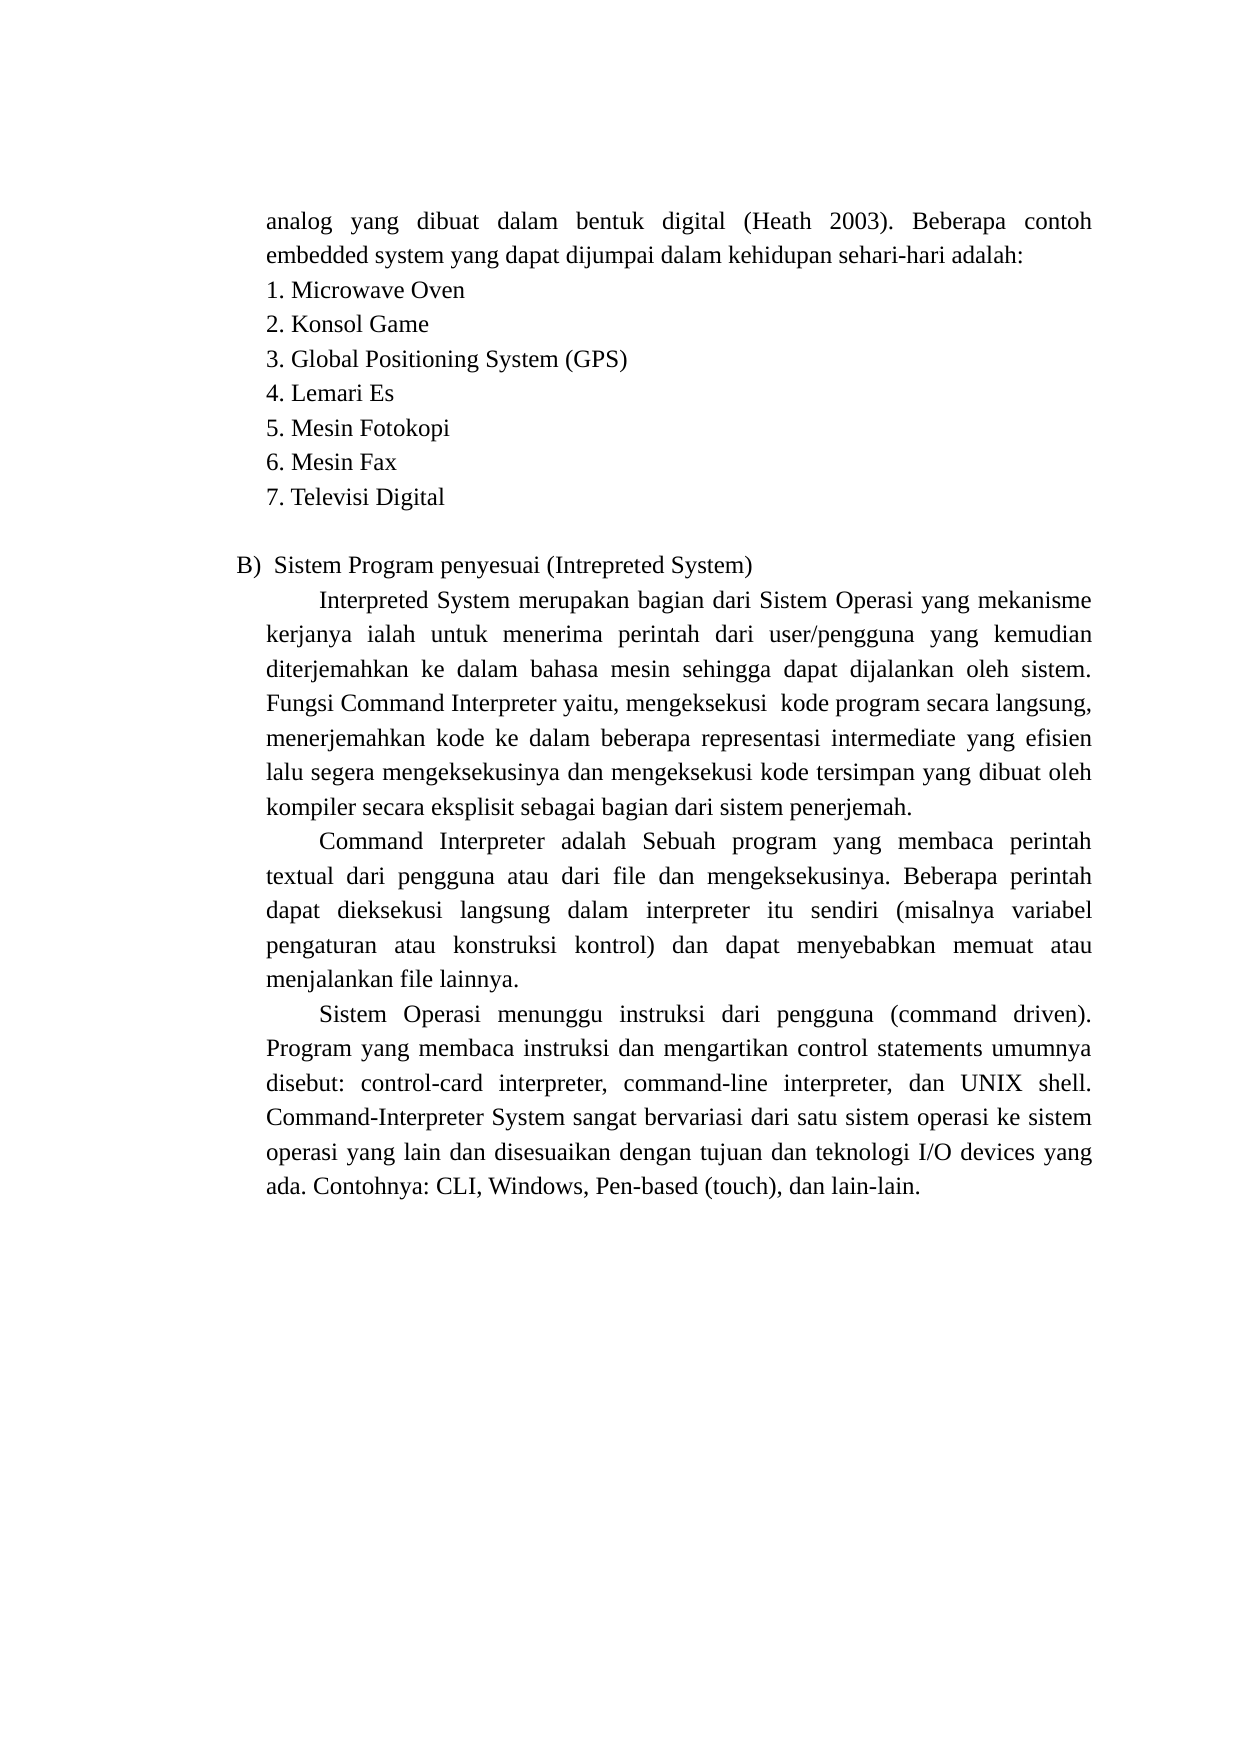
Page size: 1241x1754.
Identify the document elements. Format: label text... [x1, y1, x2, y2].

text 3. Global Positioning System (GPS) [207, 344, 1093, 372]
text 6. Mesin Fax [207, 447, 1093, 476]
text Sistem Operasi menunggu instruksi dari pengguna (command driven). Program yang membaca instruksi dan mengartikan control statements umumnya disebut: control-card interpreter, command-line interpreter, dan UNIX shell. Command-Interpreter System sangat bervariasi dari satu sistem operasi ke sistem operasi yang lain dan disesuaikan dengan tujuan dan teknologi I/O devices yang ada. Contohnya: CLI, Windows, Pen-based (touch), dan lain-lain. [266, 999, 1093, 1200]
text analog yang dibuat dalam bentuk digital (Heath 2003). Beberapa contoh embedded system yang dapat dijumpai dalam kehidupan sehari-hari adalah: [266, 206, 1093, 269]
text Command Interpreter adalah Sebuah program yang membaca perintah textual dari pengguna atau dari file dan mengeksekusinya. Beberapa perintah dapat dieksekusi langsung dalam interpreter itu sendiri (misalnya variabel pengaturan atau konstruksi kontrol) dan dapat menyebabkan memuat atau menjalankan file lainnya. [266, 826, 1093, 993]
text 5. Mesin Fotokopi [207, 413, 1093, 441]
text B) Sistem Program penyesuai (Intrepreted System) [236, 551, 1093, 579]
text Interpreted System merupakan bagian dari Sistem Operasi yang mekanisme kerjanya ialah untuk menerima perintah dari user/pengguna yang kemudian diterjemahkan ke dalam bahasa mesin sehingga dapat dijalankan oleh sistem. Fungsi Command Interpreter yaitu, mengeksekusi kode program secara langsung, menerjemahkan kode ke dalam beberapa representasi intermediate yang efisien lalu segera mengeksekusinya dan mengeksekusi kode tersimpan yang dibuat oleh kompiler secara eksplisit sebagai bagian dari sistem penerjemah. [266, 585, 1093, 821]
text 2. Konsol Game [207, 309, 1093, 338]
text 7. Televisi Digital [207, 482, 1093, 510]
text 4. Lemari Es [207, 378, 1093, 407]
text 1. Microwave Oven [207, 275, 1093, 303]
